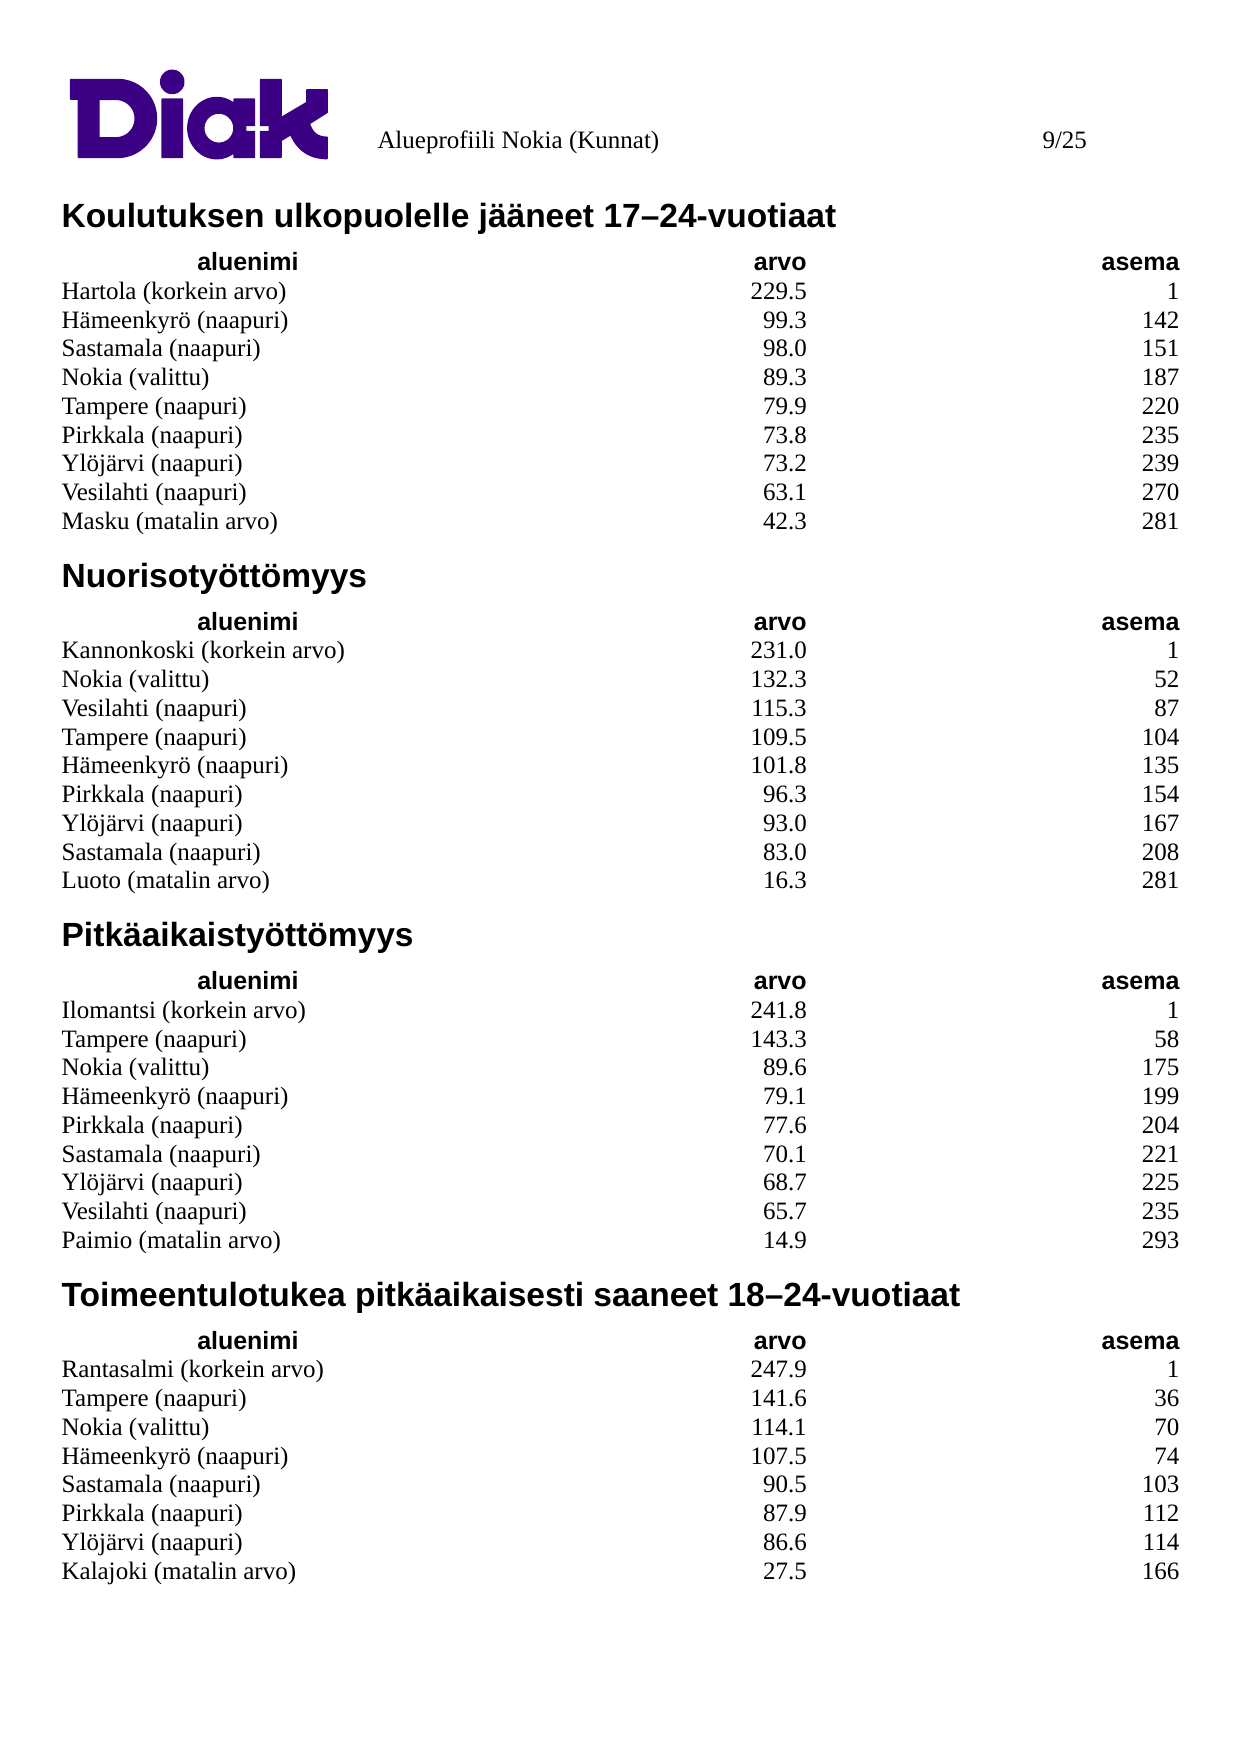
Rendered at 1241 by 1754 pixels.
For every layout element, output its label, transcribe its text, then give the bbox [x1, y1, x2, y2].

table_cell Sastamala (naapuri) [61, 1470, 434, 1498]
table_cell Sastamala (naapuri) [61, 334, 434, 362]
table_cell 204 [806, 1110, 1179, 1139]
table_cell 90.5 [434, 1470, 806, 1498]
table_cell Hämeenkyrö (naapuri) [61, 1441, 434, 1469]
table_header asema [806, 1326, 1179, 1354]
table_cell 83.0 [434, 837, 806, 866]
table_cell 109.5 [434, 722, 806, 751]
table_header arvo [434, 607, 806, 636]
table_cell 42.3 [434, 506, 806, 535]
table_cell Luoto (matalin arvo) [61, 866, 434, 894]
table_cell 187 [806, 362, 1179, 391]
table_cell 65.7 [434, 1196, 806, 1225]
table_cell 114 [806, 1527, 1179, 1556]
table_cell 143.3 [434, 1024, 806, 1052]
table_cell Tampere (naapuri) [61, 391, 434, 420]
table_header aluenimi [61, 966, 434, 995]
table_cell Nokia (valittu) [61, 664, 434, 693]
subtitle Pitkäaikaistyöttömyys [61, 915, 1179, 954]
table_cell 270 [806, 477, 1179, 506]
table_cell 141.6 [434, 1383, 806, 1412]
table_cell 16.3 [434, 866, 806, 894]
table_cell 293 [806, 1225, 1179, 1254]
table_cell Nokia (valittu) [61, 1412, 434, 1441]
table_header arvo [434, 966, 806, 995]
table_cell Kalajoki (matalin arvo) [61, 1556, 434, 1584]
table_cell 68.7 [434, 1168, 806, 1196]
table_cell 36 [806, 1383, 1179, 1412]
table_cell 79.1 [434, 1081, 806, 1110]
table_cell 87 [806, 693, 1179, 722]
table_cell 225 [806, 1168, 1179, 1196]
table_cell Pirkkala (naapuri) [61, 1498, 434, 1527]
table_cell 135 [806, 751, 1179, 779]
table_cell 52 [806, 664, 1179, 693]
subtitle Koulutuksen ulkopuolelle jääneet 17–24-vuotiaat [61, 196, 1179, 235]
table_cell 70 [806, 1412, 1179, 1441]
table_cell 115.3 [434, 693, 806, 722]
table_cell 208 [806, 837, 1179, 866]
subtitle Nuorisotyöttömyys [61, 556, 1179, 594]
table_cell 247.9 [434, 1355, 806, 1383]
table_cell Nokia (valittu) [61, 362, 434, 391]
table_cell 14.9 [434, 1225, 806, 1254]
table_cell 73.2 [434, 449, 806, 477]
table_cell 239 [806, 449, 1179, 477]
table_cell 235 [806, 1196, 1179, 1225]
table_cell Ylöjärvi (naapuri) [61, 449, 434, 477]
table_cell Pirkkala (naapuri) [61, 420, 434, 448]
table_header arvo [434, 1326, 806, 1354]
table_cell Ylöjärvi (naapuri) [61, 1527, 434, 1556]
table_cell 167 [806, 808, 1179, 837]
table_cell 104 [806, 722, 1179, 751]
table_cell Tampere (naapuri) [61, 1024, 434, 1052]
table_cell Paimio (matalin arvo) [61, 1225, 434, 1254]
table_cell Sastamala (naapuri) [61, 1139, 434, 1167]
table_cell 199 [806, 1081, 1179, 1110]
table_header asema [806, 607, 1179, 636]
table_cell Hämeenkyrö (naapuri) [61, 751, 434, 779]
table_cell 89.6 [434, 1053, 806, 1081]
table_cell 221 [806, 1139, 1179, 1167]
table_cell Vesilahti (naapuri) [61, 1196, 434, 1225]
table_cell Hartola (korkein arvo) [61, 276, 434, 305]
table_cell Tampere (naapuri) [61, 1383, 434, 1412]
table_cell 1 [806, 995, 1179, 1024]
table_cell Ylöjärvi (naapuri) [61, 1168, 434, 1196]
table_cell Pirkkala (naapuri) [61, 1110, 434, 1139]
table_cell 114.1 [434, 1412, 806, 1441]
table_cell 79.9 [434, 391, 806, 420]
table_cell Masku (matalin arvo) [61, 506, 434, 535]
table_cell 74 [806, 1441, 1179, 1469]
table_cell 27.5 [434, 1556, 806, 1584]
table_header asema [806, 966, 1179, 995]
table_cell Pirkkala (naapuri) [61, 779, 434, 808]
table_cell Vesilahti (naapuri) [61, 693, 434, 722]
table_cell 229.5 [434, 276, 806, 305]
table_cell 231.0 [434, 636, 806, 664]
table_header arvo [434, 247, 806, 276]
table_cell 89.3 [434, 362, 806, 391]
table_cell 77.6 [434, 1110, 806, 1139]
table_cell 154 [806, 779, 1179, 808]
table_cell 86.6 [434, 1527, 806, 1556]
table_cell Ylöjärvi (naapuri) [61, 808, 434, 837]
table_cell 151 [806, 334, 1179, 362]
table_cell Hämeenkyrö (naapuri) [61, 305, 434, 333]
table_cell 175 [806, 1053, 1179, 1081]
table_cell 99.3 [434, 305, 806, 333]
table_cell 63.1 [434, 477, 806, 506]
table_cell 132.3 [434, 664, 806, 693]
table_cell 96.3 [434, 779, 806, 808]
table_cell Sastamala (naapuri) [61, 837, 434, 866]
table_cell 93.0 [434, 808, 806, 837]
table_cell 98.0 [434, 334, 806, 362]
subtitle Toimeentulotukea pitkäaikaisesti saaneet 18–24-vuotiaat [61, 1274, 1179, 1313]
table_cell 1 [806, 276, 1179, 305]
table_cell 235 [806, 420, 1179, 448]
table_cell 1 [806, 636, 1179, 664]
table_cell 166 [806, 1556, 1179, 1584]
table_cell 142 [806, 305, 1179, 333]
table_cell 73.8 [434, 420, 806, 448]
table_cell 87.9 [434, 1498, 806, 1527]
table_header asema [806, 247, 1179, 276]
table_header aluenimi [61, 607, 434, 636]
table_header aluenimi [61, 247, 434, 276]
table_header aluenimi [61, 1326, 434, 1354]
table_cell Kannonkoski (korkein arvo) [61, 636, 434, 664]
table_cell 281 [806, 506, 1179, 535]
table_cell 281 [806, 866, 1179, 894]
table_cell 101.8 [434, 751, 806, 779]
table_cell Tampere (naapuri) [61, 722, 434, 751]
table_cell Vesilahti (naapuri) [61, 477, 434, 506]
table_cell Ilomantsi (korkein arvo) [61, 995, 434, 1024]
table_cell 107.5 [434, 1441, 806, 1469]
table_cell 103 [806, 1470, 1179, 1498]
table_cell 1 [806, 1355, 1179, 1383]
table_cell Hämeenkyrö (naapuri) [61, 1081, 434, 1110]
table_cell Rantasalmi (korkein arvo) [61, 1355, 434, 1383]
table_cell 70.1 [434, 1139, 806, 1167]
table_cell 241.8 [434, 995, 806, 1024]
table_cell 58 [806, 1024, 1179, 1052]
table_cell Nokia (valittu) [61, 1053, 434, 1081]
table_cell 220 [806, 391, 1179, 420]
table_cell 112 [806, 1498, 1179, 1527]
